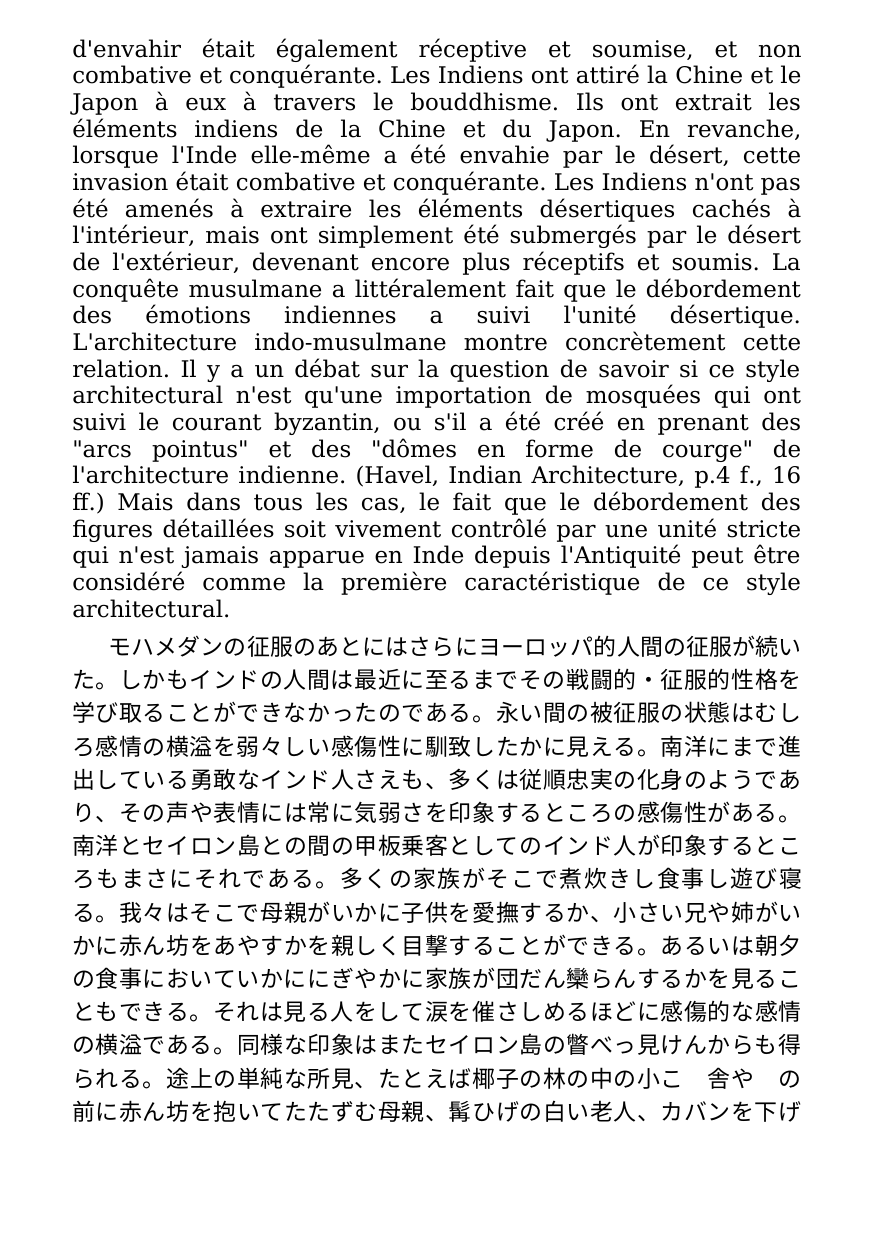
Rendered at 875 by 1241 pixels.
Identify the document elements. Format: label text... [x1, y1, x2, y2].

text モハメダンの征服のあとにはさらにヨーロッパ的人間の征服が続いた。しかもインドの人間は最近に至るまでその戦闘的・征服的性格を学び取ることができなかったのである。永い間の被征服の状態はむしろ感情の横溢を弱々しい感傷性に馴致したかに見える。南洋にまで進出している勇敢なインド人さえも、多くは従順忠実の化身のようであり、その声や表情には常に気弱さを印象するところの感傷性がある。南洋とセイロン島との間の甲板乗客としてのインド人が印象するところもまさにそれである。多くの家族がそこで煮炊きし食事し遊び寝る。我々はそこで母親がいかに子供を愛撫するか、小さい兄や姉がいかに赤ん坊をあやすかを親しく目撃することができる。あるいは朝夕の食事においていかににぎやかに家族が団だん欒らんするかを見ることもできる。それは見る人をして涙を催さしめるほどに感傷的な感情の横溢である。同様な印象はまたセイロン島の瞥べっ見けんからも得られる。途上の単純な所見、たとえば椰子の林の中の小こ 舎や の前に赤ん坊を抱いてたたずむ母親、髯ひげの白い老人、カバンを下げ [72, 629, 802, 1127]
text d'envahir était également réceptive et soumise, et non combative et conquérante. Les Indiens ont attiré la Chine et le Japon à eux à travers le bouddhisme. Ils ont extrait les éléments indiens de la Chine et du Japon. En revanche, lorsque l'Inde elle-même a été envahie par le désert, cette invasion était combative et conquérante. Les Indiens n'ont pas été amenés à extraire les éléments désertiques cachés à l'intérieur, mais ont simplement été submergés par le désert de l'extérieur, devenant encore plus réceptifs et soumis. La conquête musulmane a littéralement fait que le débordement des émotions indiennes a suivi l'unité désertique. L'architecture indo-musulmane montre concrètement cette relation. Il y a un débat sur la question de savoir si ce style architectural n'est qu'une importation de mosquées qui ont suivi le courant byzantin, ou s'il a été créé en prenant des "arcs pointus" et des "dômes en forme de courge" de l'architecture indienne. (Havel, Indian Architecture, p.4 f., 16 ff.) Mais dans tous les cas, le fait que le débordement des figures détaillées soit vivement contrôlé par une unité stricte qui n'est jamais apparue en Inde depuis l'Antiquité peut être considéré comme la première caractéristique de ce style architectural. [72, 36, 802, 623]
